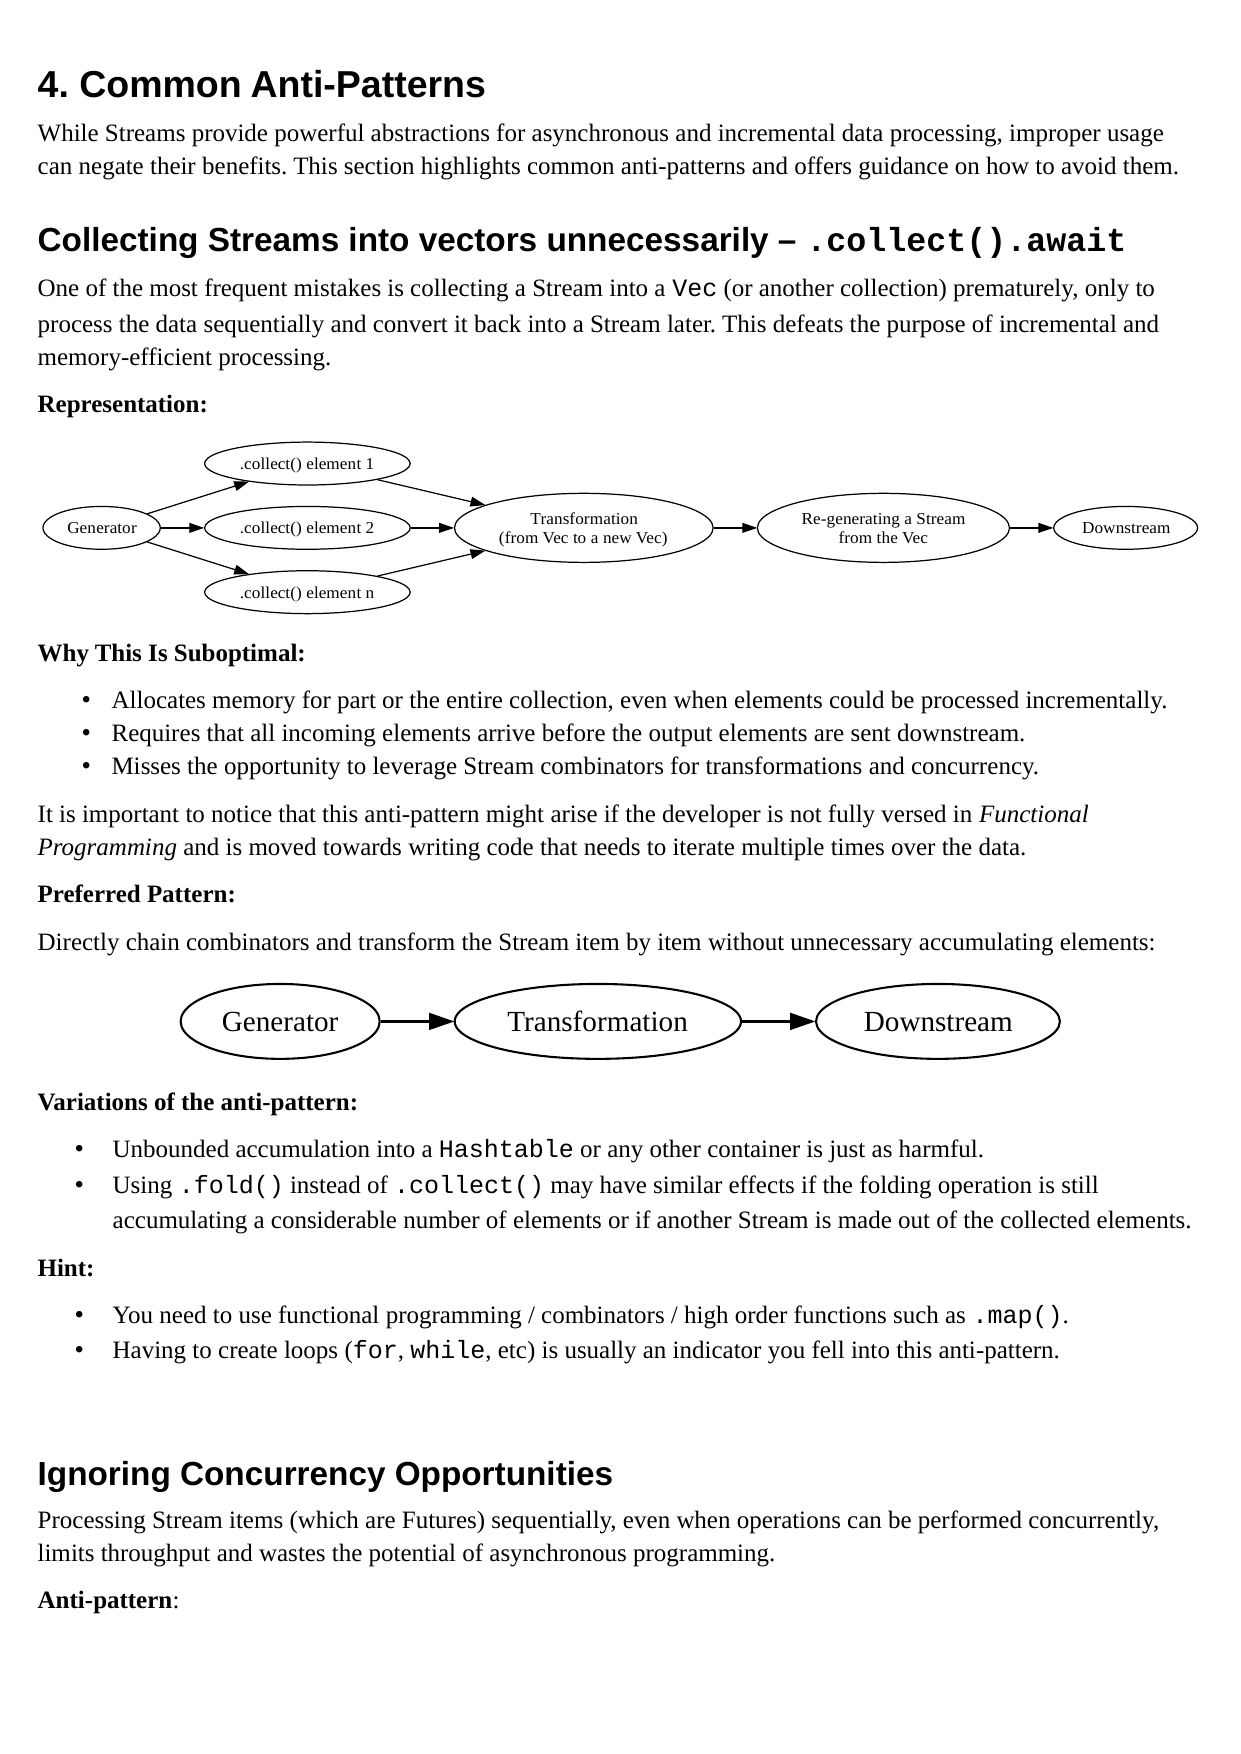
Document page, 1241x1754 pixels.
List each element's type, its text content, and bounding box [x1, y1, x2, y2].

text Hint: [37, 1253, 1203, 1281]
list Unbounded accumulation into a Hashtable or any other container is just as harmful. [75, 1134, 1203, 1165]
text While Streams provide powerful abstractions for asynchronous and incremental data processing, improper usage can negate their benefits. This section highlights common anti-patterns and offers guidance on how to avoid them. [37, 118, 1203, 180]
list Misses the opportunity to leverage Stream combinators for transformations and concurrency. [82, 751, 1203, 780]
text Processing Stream items (which are Futures) sequentially, even when operations can be performed concurrently, limits throughput and wastes the potential of asynchronous programming. [37, 1505, 1203, 1567]
text Variations of the anti-pattern: [37, 1087, 1203, 1116]
subtitle Collecting Streams into vectors unnecessarily – .collect().await [37, 219, 1203, 261]
text Anti-pattern: [37, 1586, 1203, 1614]
text Representation: [37, 389, 1203, 418]
subtitle 4. Common Anti-Patterns [37, 62, 1203, 106]
list You need to use functional programming / combinators / high order functions such as .map(). [75, 1300, 1203, 1331]
list Having to create loops (for, while, etc) is usually an indicator you fell into this anti-pattern. [75, 1336, 1203, 1366]
text Preferred Pattern: [37, 879, 1203, 908]
text One of the most frequent mistakes is collecting a Stream into a Vec (or another collection) prematurely, only to process the data sequentially and convert it back into a Stream later. This defeats the purpose of incremental and memory-efficient processing. [37, 273, 1203, 370]
list Allocates memory for part or the entire collection, even when elements could be processed incrementally. [82, 685, 1203, 714]
text It is important to notice that this anti-pattern might arise if the developer is not fully versed in Functional Programming and is moved towards writing code that needs to iterate multiple times over the data. [37, 799, 1203, 861]
list Using .fold() instead of .collect() may have similar effects if the folding operation is still accumulating a considerable number of elements or if another Stream is made out of the collected elements. [75, 1170, 1203, 1234]
subtitle Ignoring Concurrency Opportunities [37, 1454, 1203, 1492]
text Why This Is Suboptimal: [37, 638, 1203, 666]
text Directly chain combinators and transform the Stream item by item without unnecessary accumulating elements: [37, 927, 1203, 956]
list Requires that all incoming elements arrive before the output elements are sent downstream. [82, 718, 1203, 747]
